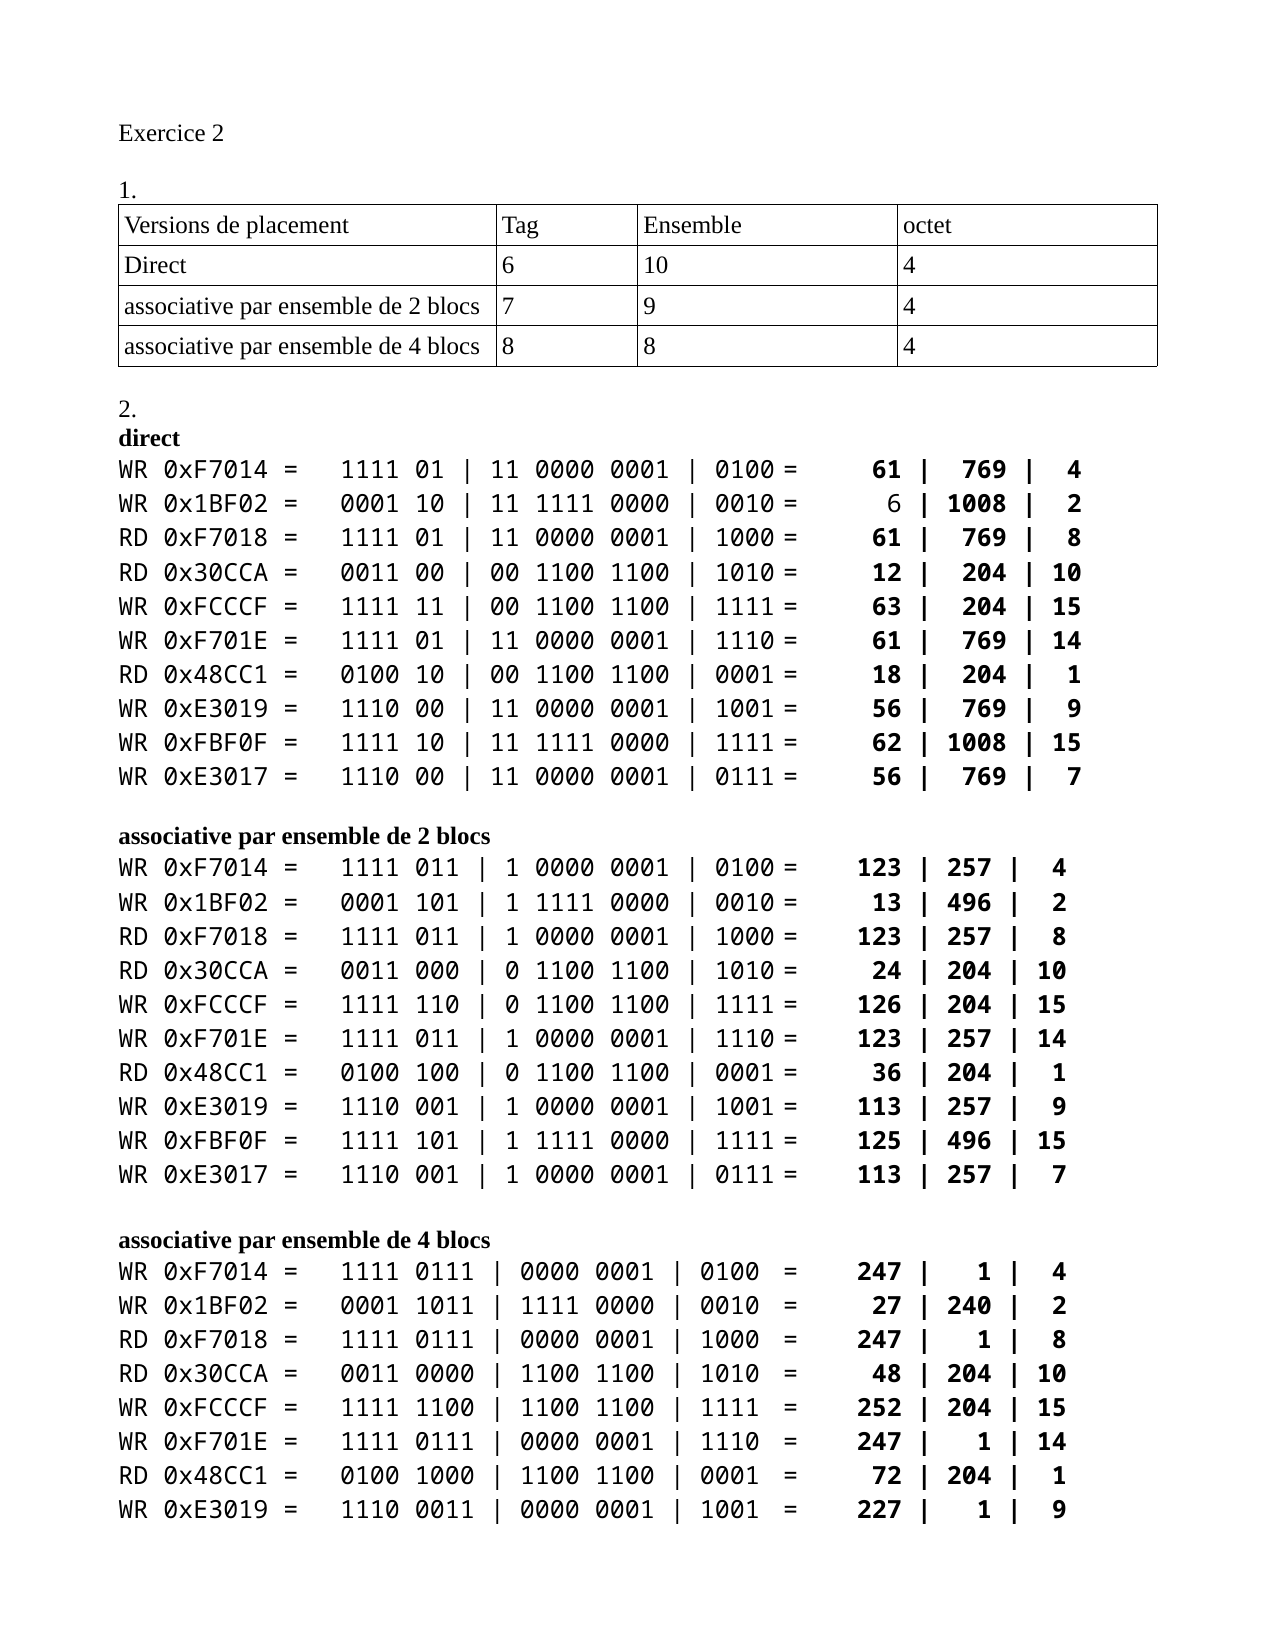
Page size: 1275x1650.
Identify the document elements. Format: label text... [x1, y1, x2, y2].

text WR 0x1BF02 = 0001 1011 | 1111 0000 | 0010 = 27 | 240 | 2 [118, 1288, 1157, 1322]
text RD 0x30CCA = 0011 00 | 00 1100 1100 | 1010 = 12 | 204 | 10 [118, 554, 1157, 588]
text WR 0xFCCCF = 1111 110 | 0 1100 1100 | 1111 = 126 | 204 | 15 [118, 986, 1157, 1020]
table_cell Direct [119, 246, 496, 285]
table_cell 10 [638, 246, 897, 285]
text RD 0x48CC1 = 0100 1000 | 1100 1100 | 0001 = 72 | 204 | 1 [118, 1458, 1157, 1492]
table_cell 6 [497, 246, 637, 285]
table_header octet [898, 205, 1157, 245]
table_header Tag [497, 205, 637, 245]
table_cell 9 [638, 286, 897, 325]
text WR 0xFCCCF = 1111 1100 | 1100 1100 | 1111 = 252 | 204 | 15 [118, 1390, 1157, 1424]
text associative par ensemble de 4 blocs [118, 1225, 1157, 1253]
text WR 0x1BF02 = 0001 101 | 1 1111 0000 | 0010 = 13 | 496 | 2 [118, 884, 1157, 918]
table_header Versions de placement [119, 205, 496, 245]
text WR 0xF701E = 1111 01 | 11 0000 0001 | 1110 = 61 | 769 | 14 [118, 622, 1157, 656]
text 2. [118, 394, 1157, 423]
table_cell 4 [898, 246, 1157, 285]
text RD 0xF7018 = 1111 011 | 1 0000 0001 | 1000 = 123 | 257 | 8 [118, 918, 1157, 952]
text WR 0xFCCCF = 1111 11 | 00 1100 1100 | 1111 = 63 | 204 | 15 [118, 588, 1157, 622]
table_cell 4 [898, 326, 1157, 366]
text Exercice 2 [118, 118, 1157, 147]
text WR 0x1BF02 = 0001 10 | 11 1111 0000 | 0010 = 6 | 1008 | 2 [118, 486, 1157, 520]
table_header Ensemble [638, 205, 897, 245]
text WR 0xF701E = 1111 011 | 1 0000 0001 | 1110 = 123 | 257 | 14 [118, 1020, 1157, 1054]
table_cell 8 [638, 326, 897, 366]
text WR 0xFBF0F = 1111 101 | 1 1111 0000 | 1111 = 125 | 496 | 15 [118, 1123, 1157, 1157]
text RD 0xF7018 = 1111 0111 | 0000 0001 | 1000 = 247 | 1 | 8 [118, 1322, 1157, 1356]
text RD 0xF7018 = 1111 01 | 11 0000 0001 | 1000 = 61 | 769 | 8 [118, 520, 1157, 554]
text RD 0x30CCA = 0011 000 | 0 1100 1100 | 1010 = 24 | 204 | 10 [118, 952, 1157, 986]
text 1. [118, 176, 1157, 204]
table_cell 4 [898, 286, 1157, 325]
text RD 0x30CCA = 0011 0000 | 1100 1100 | 1010 = 48 | 204 | 10 [118, 1356, 1157, 1390]
text WR 0xE3017 = 1110 001 | 1 0000 0001 | 0111 = 113 | 257 | 7 [118, 1157, 1157, 1191]
text WR 0xE3019 = 1110 0011 | 0000 0001 | 1001 = 227 | 1 | 9 [118, 1492, 1157, 1526]
text direct [118, 423, 1157, 452]
table_cell associative par ensemble de 2 blocs [119, 286, 496, 325]
text WR 0xF701E = 1111 0111 | 0000 0001 | 1110 = 247 | 1 | 14 [118, 1424, 1157, 1458]
table_cell 7 [497, 286, 637, 325]
text WR 0xF7014 = 1111 011 | 1 0000 0001 | 0100 = 123 | 257 | 4 [118, 850, 1157, 884]
text WR 0xE3019 = 1110 001 | 1 0000 0001 | 1001 = 113 | 257 | 9 [118, 1088, 1157, 1123]
table_cell 8 [497, 326, 637, 366]
text WR 0xFBF0F = 1111 10 | 11 1111 0000 | 1111 = 62 | 1008 | 15 [118, 724, 1157, 758]
text WR 0xF7014 = 1111 0111 | 0000 0001 | 0100 = 247 | 1 | 4 [118, 1253, 1157, 1288]
text associative par ensemble de 2 blocs [118, 821, 1157, 850]
text RD 0x48CC1 = 0100 100 | 0 1100 1100 | 0001 = 36 | 204 | 1 [118, 1054, 1157, 1088]
table_cell associative par ensemble de 4 blocs [119, 326, 496, 366]
text RD 0x48CC1 = 0100 10 | 00 1100 1100 | 0001 = 18 | 204 | 1 [118, 656, 1157, 690]
text WR 0xE3017 = 1110 00 | 11 0000 0001 | 0111 = 56 | 769 | 7 [118, 758, 1157, 793]
text WR 0xF7014 = 1111 01 | 11 0000 0001 | 0100 = 61 | 769 | 4 [118, 452, 1157, 486]
text WR 0xE3019 = 1110 00 | 11 0000 0001 | 1001 = 56 | 769 | 9 [118, 690, 1157, 724]
